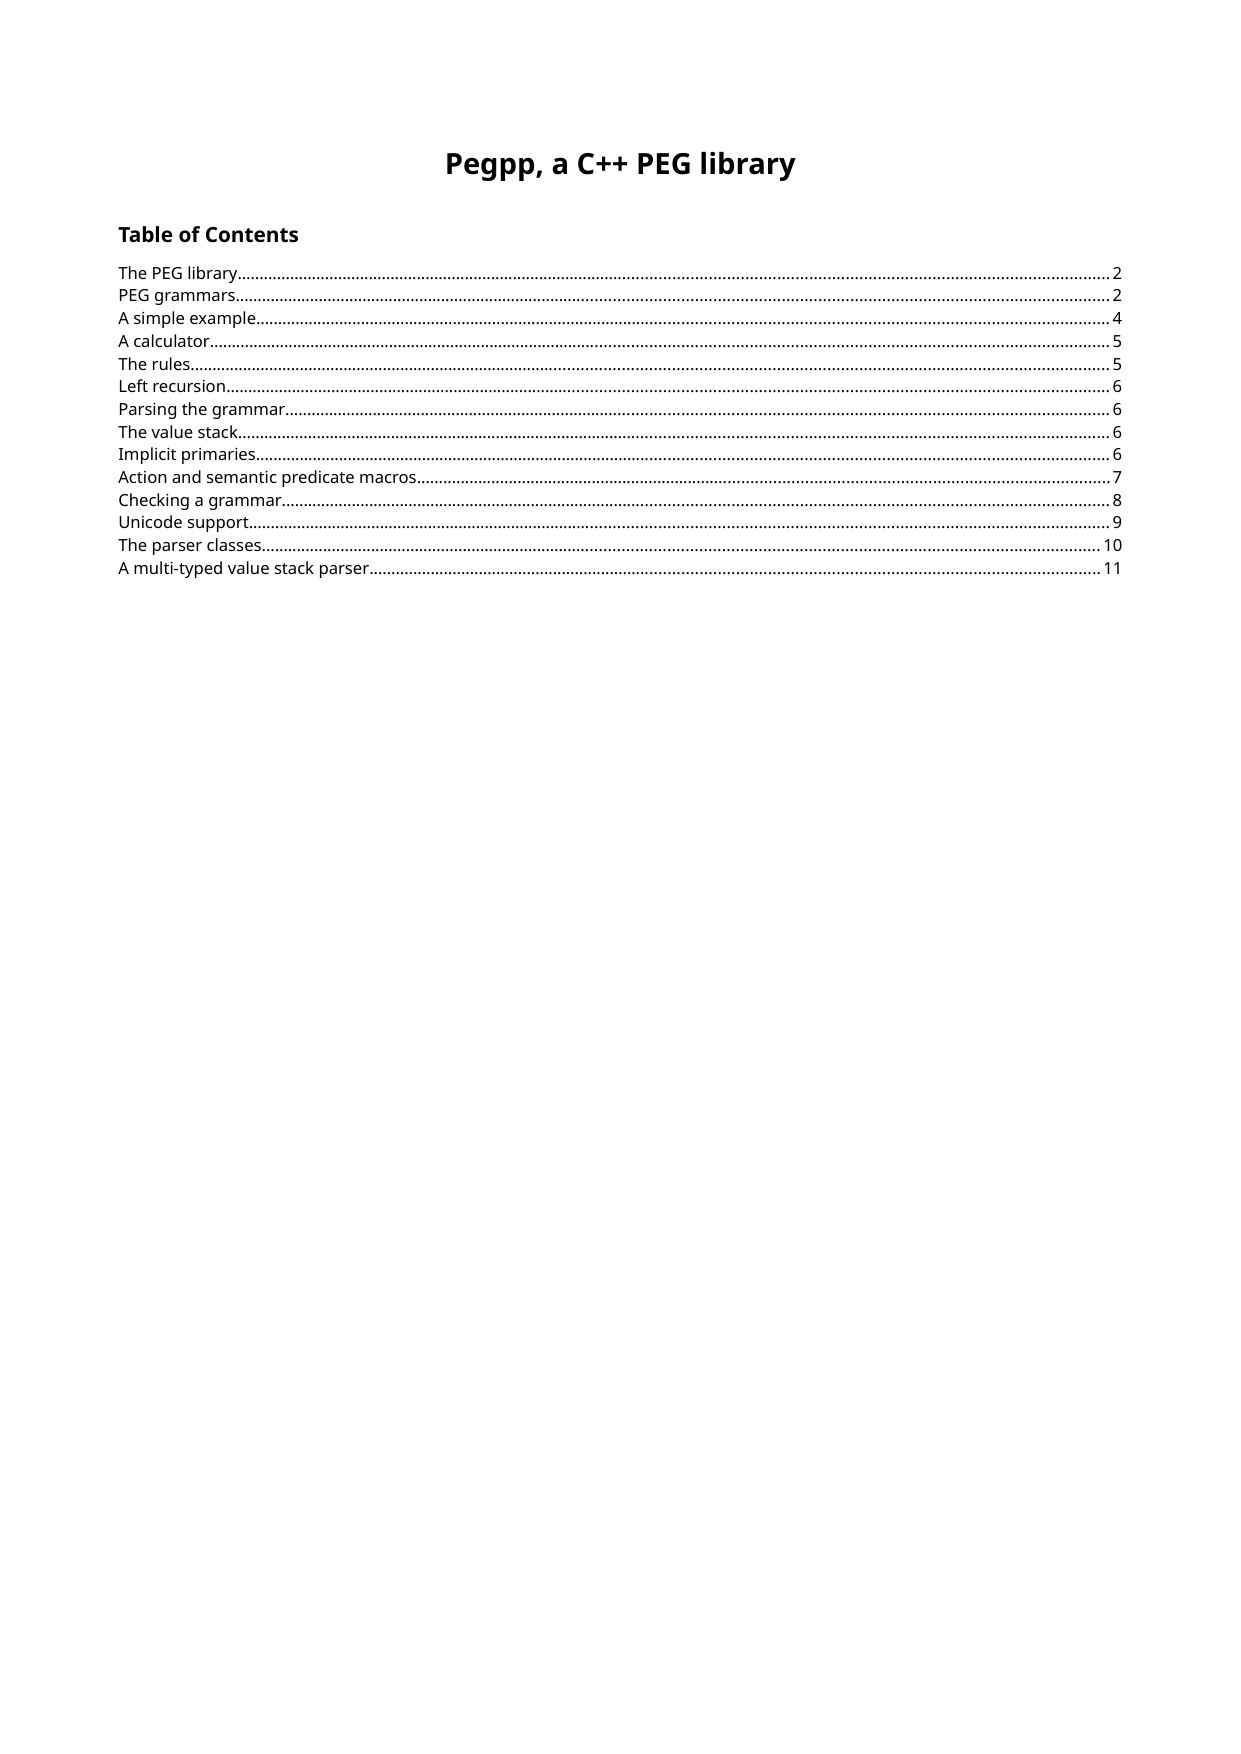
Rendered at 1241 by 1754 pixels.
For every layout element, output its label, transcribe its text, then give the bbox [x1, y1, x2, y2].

text A multi-typed value stack parser 11 [118, 556, 1122, 579]
text Parsing the grammar 6 [118, 397, 1122, 420]
text A simple example 4 [118, 307, 1122, 329]
text Left recursion 6 [118, 375, 1122, 397]
text Implicit primaries 6 [118, 443, 1122, 466]
text The value stack 6 [118, 420, 1122, 443]
text Unicode support 9 [118, 511, 1122, 534]
text PEG grammars 2 [118, 284, 1122, 307]
text Checking a grammar 8 [118, 488, 1122, 511]
subtitle Table of Contents [118, 220, 1122, 249]
title Pegpp, a C++ PEG library [118, 143, 1122, 183]
text Action and semantic predicate macros 7 [118, 466, 1122, 488]
text The parser classes 10 [118, 534, 1122, 556]
text The rules 5 [118, 352, 1122, 375]
text The PEG library 2 [118, 261, 1122, 284]
text A calculator 5 [118, 329, 1122, 352]
